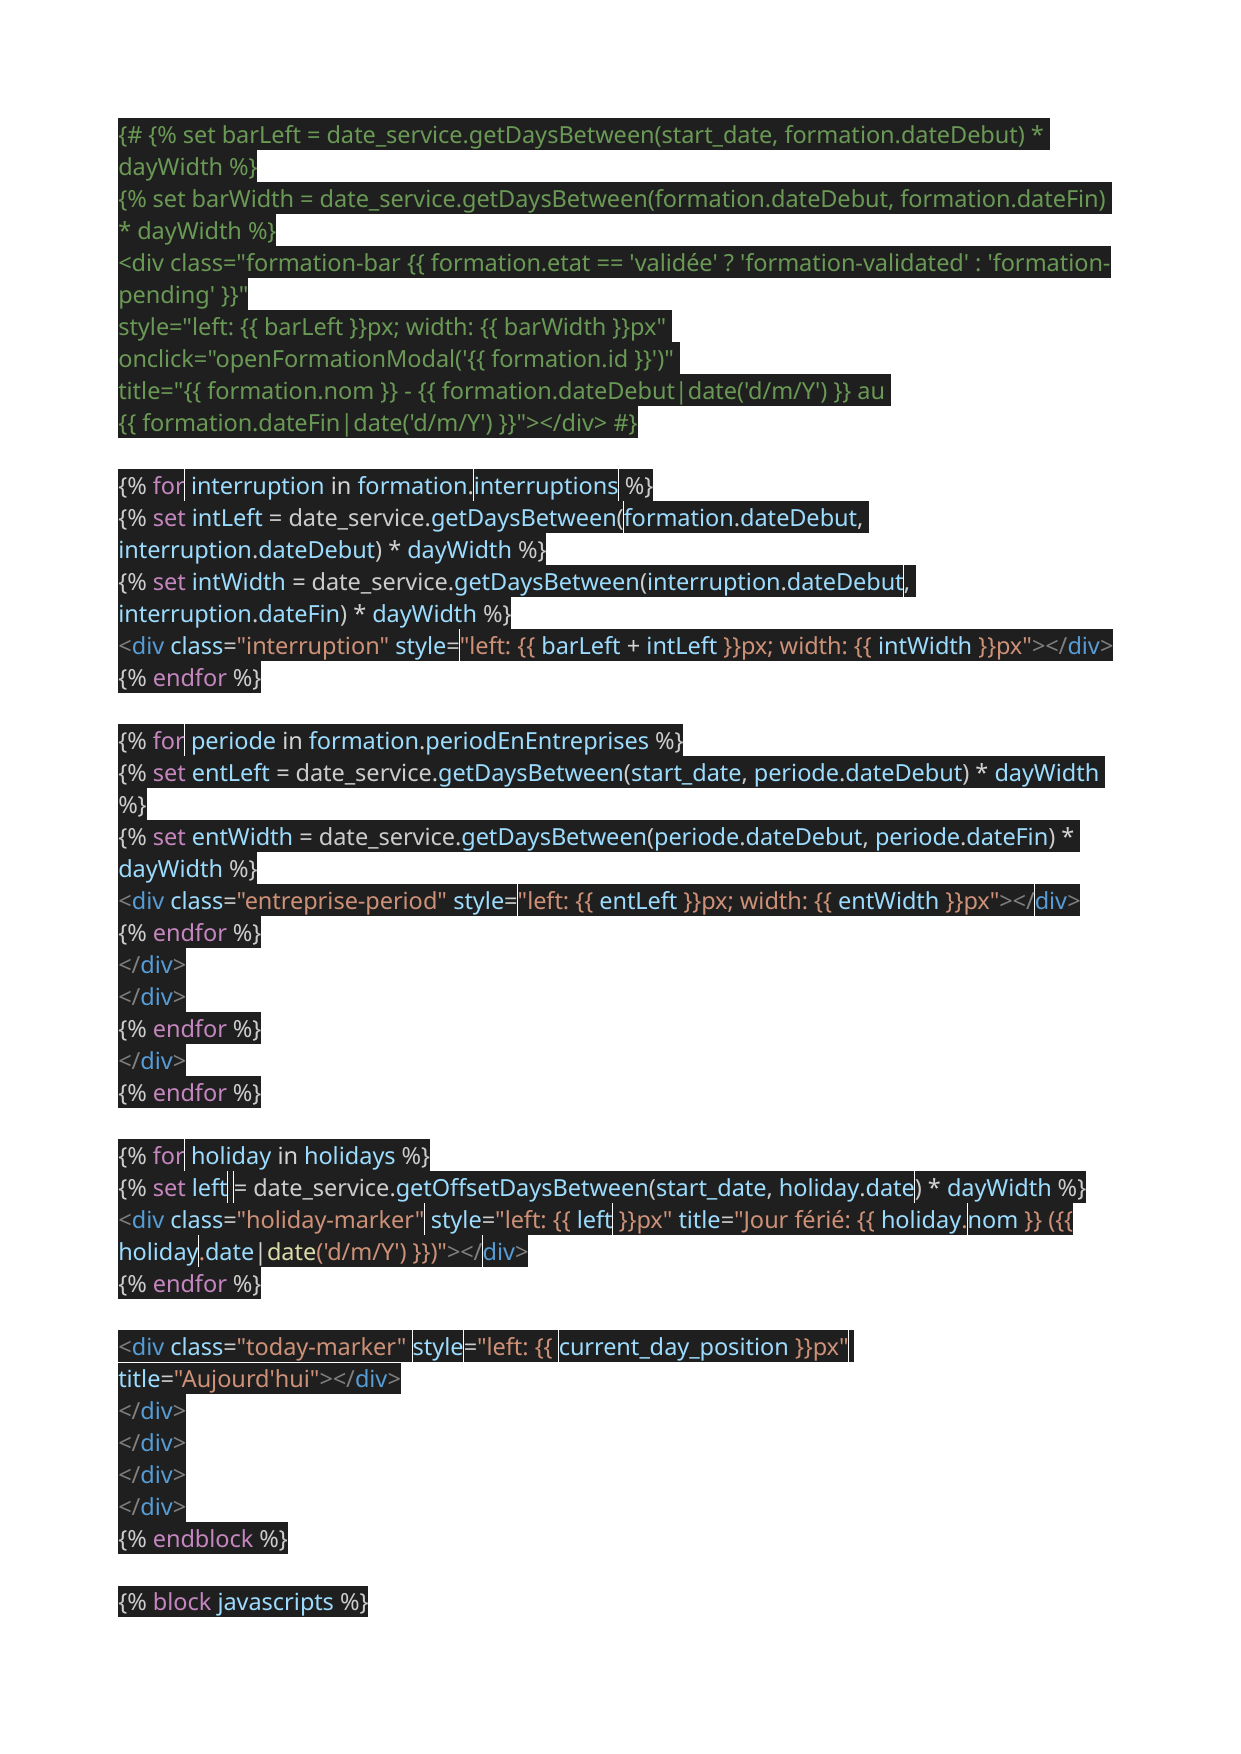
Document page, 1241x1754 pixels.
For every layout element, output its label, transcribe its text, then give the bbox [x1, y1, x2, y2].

text <div class="holiday-marker" style="left: {{ left }}px" title="Jour férié: {{ holiday.nom }} ({{ holiday.date|date('d/m/Y') }})"></div> [118, 1203, 1122, 1267]
text {% endfor %} [118, 1012, 1122, 1044]
text </div> [118, 1490, 1122, 1522]
text {% set barWidth = date_service.getDaysBetween(formation.dateDebut, formation.dateFin) * dayWidth %} [118, 182, 1122, 246]
text {% for periode in formation.periodEnEntreprises %} [118, 724, 1122, 756]
text {% set entLeft = date_service.getDaysBetween(start_date, periode.dateDebut) * dayWidth %} [118, 756, 1122, 820]
text {% endfor %} [118, 1076, 1122, 1108]
text </div> [118, 948, 1122, 980]
text {% set left = date_service.getOffsetDaysBetween(start_date, holiday.date) * dayWidth %} [118, 1171, 1122, 1203]
text </div> [118, 1426, 1122, 1458]
text </div> [118, 1394, 1122, 1426]
text style="left: {{ barLeft }}px; width: {{ barWidth }}px" onclick="openFormationModal('{{ formation.id }}')" [118, 310, 1122, 374]
text {% endfor %} [118, 1267, 1122, 1299]
text {% set intWidth = date_service.getDaysBetween(interruption.dateDebut, interruption.dateFin) * dayWidth %} [118, 565, 1122, 629]
text {% set entWidth = date_service.getDaysBetween(periode.dateDebut, periode.dateFin) * dayWidth %} [118, 820, 1122, 884]
text </div> [118, 980, 1122, 1012]
text </div> [118, 1458, 1122, 1490]
text title="{{ formation.nom }} - {{ formation.dateDebut|date('d/m/Y') }} au {{ formation.dateFin|date('d/m/Y') }}"></div> #} [118, 374, 1122, 438]
text <div class="formation-bar {{ formation.etat == 'validée' ? 'formation-validated' : 'formation-pending' }}" [118, 246, 1122, 310]
text {# {% set barLeft = date_service.getDaysBetween(start_date, formation.dateDebut) * dayWidth %} [118, 118, 1122, 182]
text <div class="interruption" style="left: {{ barLeft + intLeft }}px; width: {{ intWidth }}px"></div> [118, 629, 1122, 661]
text {% for interruption in formation.interruptions %} [118, 469, 1122, 501]
text {% for holiday in holidays %} [118, 1139, 1122, 1171]
text <div class="today-marker" style="left: {{ current_day_position }}px" title="Aujourd'hui"></div> [118, 1330, 1122, 1394]
text {% endblock %} [118, 1522, 1122, 1554]
text <div class="entreprise-period" style="left: {{ entLeft }}px; width: {{ entWidth }}px"></div> [118, 884, 1122, 916]
text {% block javascripts %} [118, 1586, 1122, 1617]
text {% endfor %} [118, 661, 1122, 693]
text {% set intLeft = date_service.getDaysBetween(formation.dateDebut, interruption.dateDebut) * dayWidth %} [118, 501, 1122, 565]
text {% endfor %} [118, 916, 1122, 948]
text </div> [118, 1044, 1122, 1076]
